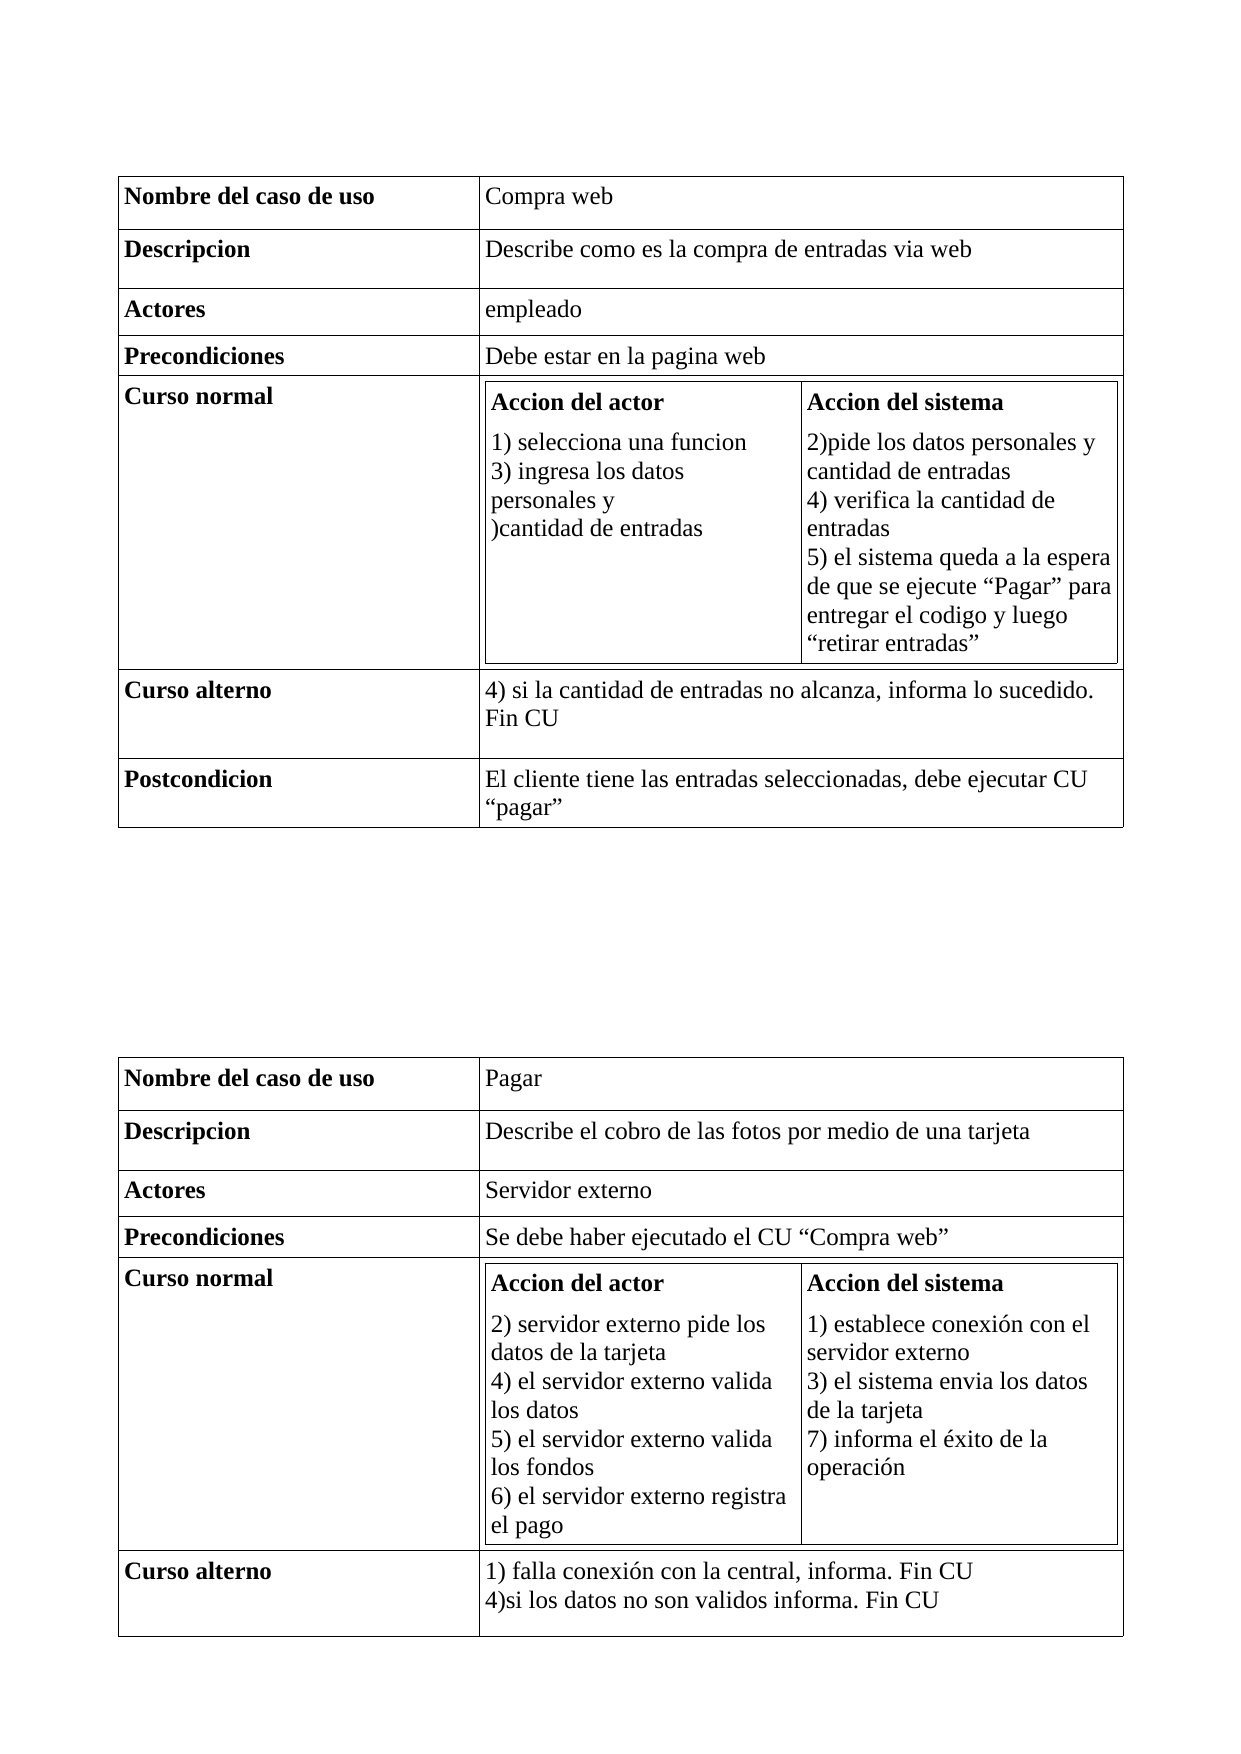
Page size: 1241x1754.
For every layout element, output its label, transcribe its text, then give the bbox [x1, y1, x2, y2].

table_cell Precondiciones [119, 1217, 479, 1257]
table_cell Curso alterno [119, 1551, 479, 1636]
table_cell Descripcion [119, 230, 479, 288]
table_cell Actores [119, 289, 479, 335]
table_cell empleado [480, 289, 1123, 335]
table_cell Actores [119, 1171, 479, 1216]
table_cell 1) falla conexión con la central, informa. Fin CU 4)si los datos no son validos informa. Fin CU [480, 1551, 1123, 1636]
table_cell Se debe haber ejecutado el CU “Compra web” [480, 1217, 1123, 1257]
table_cell Curso normal [119, 1258, 479, 1550]
table_cell Curso alterno [119, 670, 479, 758]
table_cell Servidor externo [480, 1171, 1123, 1216]
table_cell Postcondicion [119, 759, 479, 827]
table_cell [480, 1258, 1123, 1550]
table_cell Describe el cobro de las fotos por medio de una tarjeta [480, 1111, 1123, 1169]
table_header Accion del actor [486, 1264, 801, 1303]
table_header Pagar [480, 1058, 1123, 1110]
table_cell Describe como es la compra de entradas via web [480, 230, 1123, 288]
table_header Accion del sistema [802, 382, 1117, 421]
table_cell 2) servidor externo pide los datos de la tarjeta 4) el servidor externo valida los datos 5) el servidor externo valida los fondos 6) el servidor externo registra el pago [486, 1303, 801, 1544]
table_cell 1) selecciona una funcion 3) ingresa los datos personales y )cantidad de entradas [486, 421, 801, 663]
table_cell [480, 376, 1123, 669]
table_cell 2)pide los datos personales y cantidad de entradas 4) verifica la cantidad de entradas 5) el sistema queda a la espera de que se ejecute “Pagar” para entregar el codigo y luego “retirar entradas” [802, 421, 1117, 663]
table_header Nombre del caso de uso [119, 177, 479, 229]
table_header Compra web [480, 177, 1123, 229]
table_cell Curso normal [119, 376, 479, 669]
table_header Accion del actor [486, 382, 801, 421]
table_header Accion del sistema [802, 1264, 1117, 1303]
table_cell El cliente tiene las entradas seleccionadas, debe ejecutar CU “pagar” [480, 759, 1123, 827]
table_cell 4) si la cantidad de entradas no alcanza, informa lo sucedido. Fin CU [480, 670, 1123, 758]
table_cell Precondiciones [119, 336, 479, 375]
table_cell Debe estar en la pagina web [480, 336, 1123, 375]
table_header Nombre del caso de uso [119, 1058, 479, 1110]
table_cell 1) establece conexión con el servidor externo 3) el sistema envia los datos de la tarjeta 7) informa el éxito de la operación [802, 1303, 1117, 1544]
table_cell Descripcion [119, 1111, 479, 1169]
